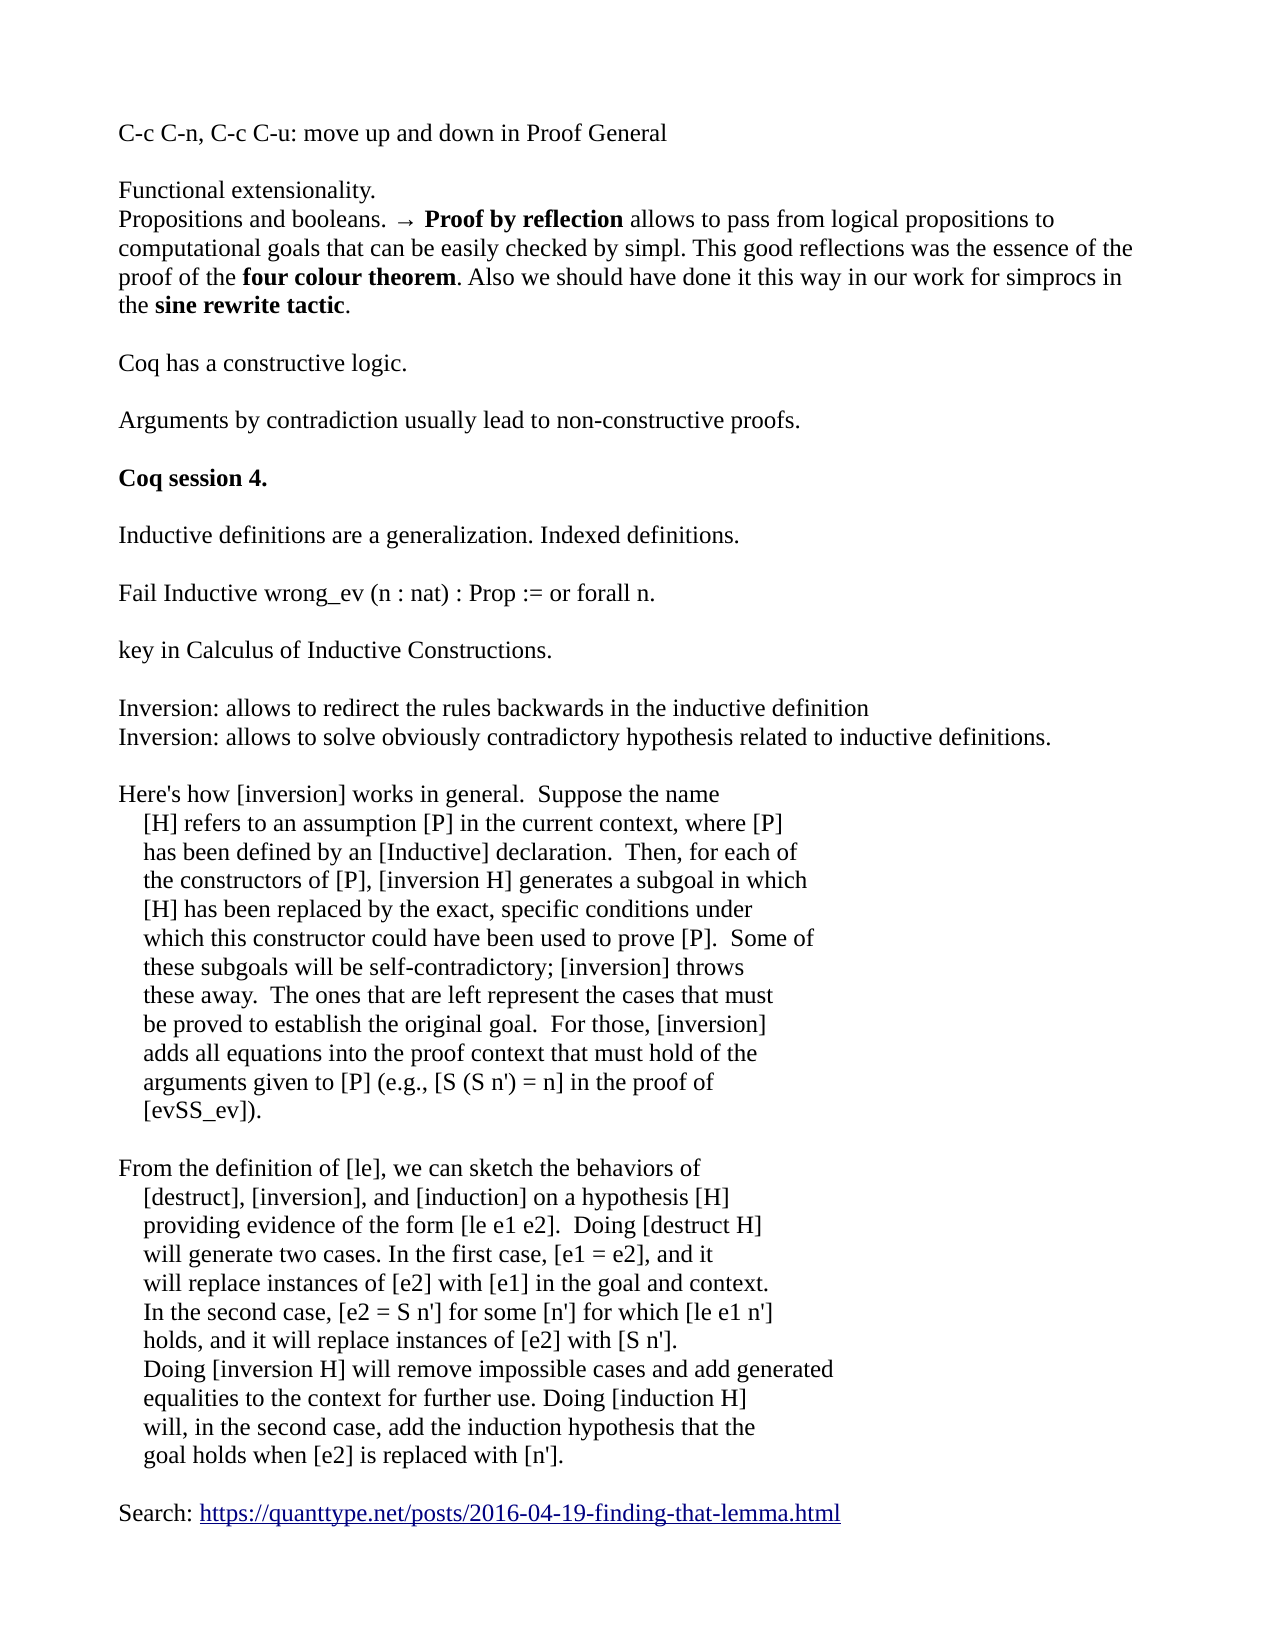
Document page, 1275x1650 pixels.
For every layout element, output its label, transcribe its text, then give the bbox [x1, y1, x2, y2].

text Functional extensionality. [118, 176, 1157, 204]
text equalities to the context for further use. Doing [induction H] [118, 1383, 1157, 1412]
text Arguments by contradiction usually lead to non-constructive proofs. [118, 406, 1157, 434]
text In the second case, [e2 = S n'] for some [n'] for which [le e1 n'] [118, 1297, 1157, 1326]
text Search: https://quanttype.net/posts/2016-04-19-finding-that-lemma.html [118, 1498, 1157, 1527]
text Inductive definitions are a generalization. Indexed definitions. [118, 521, 1157, 549]
text goal holds when [e2] is replaced with [n']. [118, 1441, 1157, 1469]
text arguments given to [P] (e.g., [S (S n') = n] in the proof of [118, 1067, 1157, 1096]
text be proved to establish the original goal. For those, [inversion] [118, 1009, 1157, 1038]
text key in Calculus of Inductive Constructions. [118, 636, 1157, 664]
text holds, and it will replace instances of [e2] with [S n']. [118, 1326, 1157, 1354]
text which this constructor could have been used to prove [P]. Some of [118, 923, 1157, 952]
text adds all equations into the proof context that must hold of the [118, 1038, 1157, 1067]
text these subgoals will be self-contradictory; [inversion] throws [118, 952, 1157, 981]
text will generate two cases. In the first case, [e1 = e2], and it [118, 1239, 1157, 1268]
text these away. The ones that are left represent the cases that must [118, 981, 1157, 1009]
text Inversion: allows to solve obviously contradictory hypothesis related to inductive definitions. [118, 722, 1157, 751]
text From the definition of [le], we can sketch the behaviors of [118, 1153, 1157, 1182]
text Inversion: allows to redirect the rules backwards in the inductive definition [118, 693, 1157, 722]
text Propositions and booleans. → Proof by reflection allows to pass from logical propositions to computational goals that can be easily checked by simpl. This good reflections was the essence of the proof of the four colour theorem. Also we should have done it this way in our work for simprocs in the sine rewrite tactic. [118, 204, 1157, 319]
text Coq has a constructive logic. [118, 348, 1157, 377]
text will, in the second case, add the induction hypothesis that the [118, 1412, 1157, 1441]
text C-c C-n, C-c C-u: move up and down in Proof General [118, 118, 1157, 147]
text providing evidence of the form [le e1 e2]. Doing [destruct H] [118, 1211, 1157, 1239]
text Fail Inductive wrong_ev (n : nat) : Prop := or forall n. [118, 578, 1157, 607]
text [H] has been replaced by the exact, specific conditions under [118, 894, 1157, 923]
text the constructors of [P], [inversion H] generates a subgoal in which [118, 866, 1157, 894]
text will replace instances of [e2] with [e1] in the goal and context. [118, 1268, 1157, 1297]
text [H] refers to an assumption [P] in the current context, where [P] [118, 808, 1157, 837]
text [destruct], [inversion], and [induction] on a hypothesis [H] [118, 1182, 1157, 1211]
text Coq session 4. [118, 463, 1157, 492]
text Here's how [inversion] works in general. Suppose the name [118, 779, 1157, 808]
text [evSS_ev]). [118, 1096, 1157, 1124]
text has been defined by an [Inductive] declaration. Then, for each of [118, 837, 1157, 866]
text Doing [inversion H] will remove impossible cases and add generated [118, 1354, 1157, 1383]
